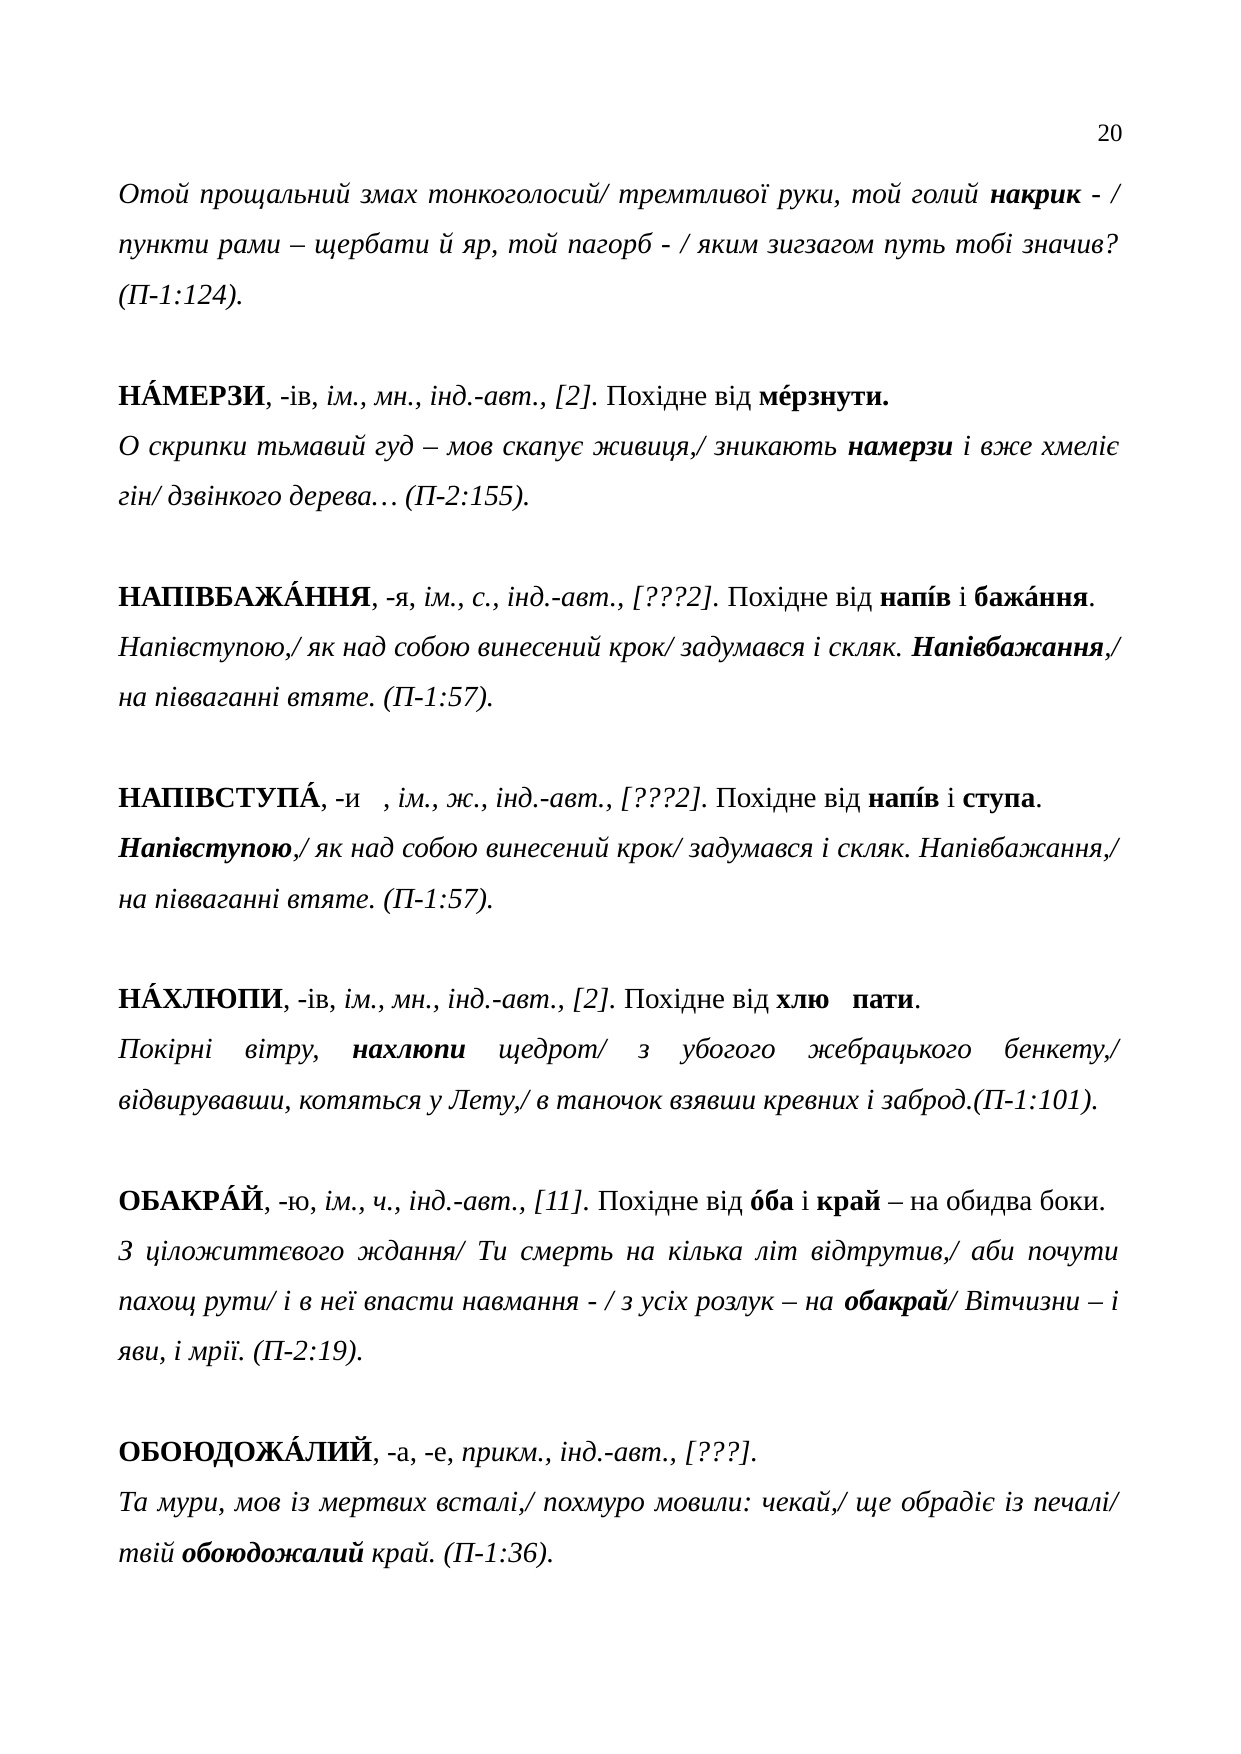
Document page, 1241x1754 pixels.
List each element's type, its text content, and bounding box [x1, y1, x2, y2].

subtitle Покірні вітру, нахлюпи щедрот/ з убогого жебрацького бенкету,/ відвирувавши, котяться у Лету,/ в таночок взявши кревних і заброд.(П-1:101). [118, 1032, 1122, 1116]
subtitle Нáхлюпи, -ів, ім., мн., інд.-авт., [2]. Похідне від хлюпати. [118, 981, 1122, 1015]
subtitle О скрипки тьмавий гуд – мов скапує живиця,/ зникають намерзи і вже хмеліє гін/ дзвінкого дерева… (П-2:155). [118, 428, 1122, 512]
subtitle Нáмерзи, -ів, ім., мн., інд.-авт., [2]. Похідне від мéрзнути. [118, 378, 1122, 411]
subtitle Напівступою,/ як над собою винесений крок/ задумався і скляк. Напівбажання,/ на півваганні втяте. (П-1:57). [118, 629, 1122, 713]
subtitle Обакрáй, -ю, ім., ч., інд.-авт., [11]. Похідне від óба і край – на обидва боки. [118, 1183, 1122, 1216]
subtitle Напівступою,/ як над собою винесений крок/ задумався і скляк. Напівбажання,/ на півваганні втяте. (П-1:57). [118, 830, 1122, 914]
subtitle З ціложиттєвого ждання/ Ти смерть на кілька літ відтрутив,/ аби почути пахощ рути/ і в неї впасти навмання - / з усіх розлук – на обакрай/ Вітчизни – і яви, і мрії. (П-2:19). [118, 1233, 1122, 1367]
subtitle Та мури, мов із мертвих всталі,/ похмуро мовили: чекай,/ ще обрадіє із печалі/ твій обоюдожалий край. (П-1:36). [118, 1484, 1122, 1568]
subtitle Напівступá, -и, ім., ж., інд.-авт., [???2]. Похідне від напíв і ступа. [118, 780, 1122, 814]
subtitle Напівбажáння, -я, ім., с., інд.-авт., [???2]. Похідне від напíв і бажáння. [118, 579, 1122, 612]
subtitle Обоюдожáлий, -а, -е, прикм., інд.-авт., [???]. [118, 1434, 1122, 1468]
subtitle Отой прощальний змах тонкоголосий/ тремтливої руки, той голий накрик - / пункти рами – щербати й яр, той пагорб - / яким зигзагом путь тобі значив? (П-1:124). [118, 176, 1122, 311]
